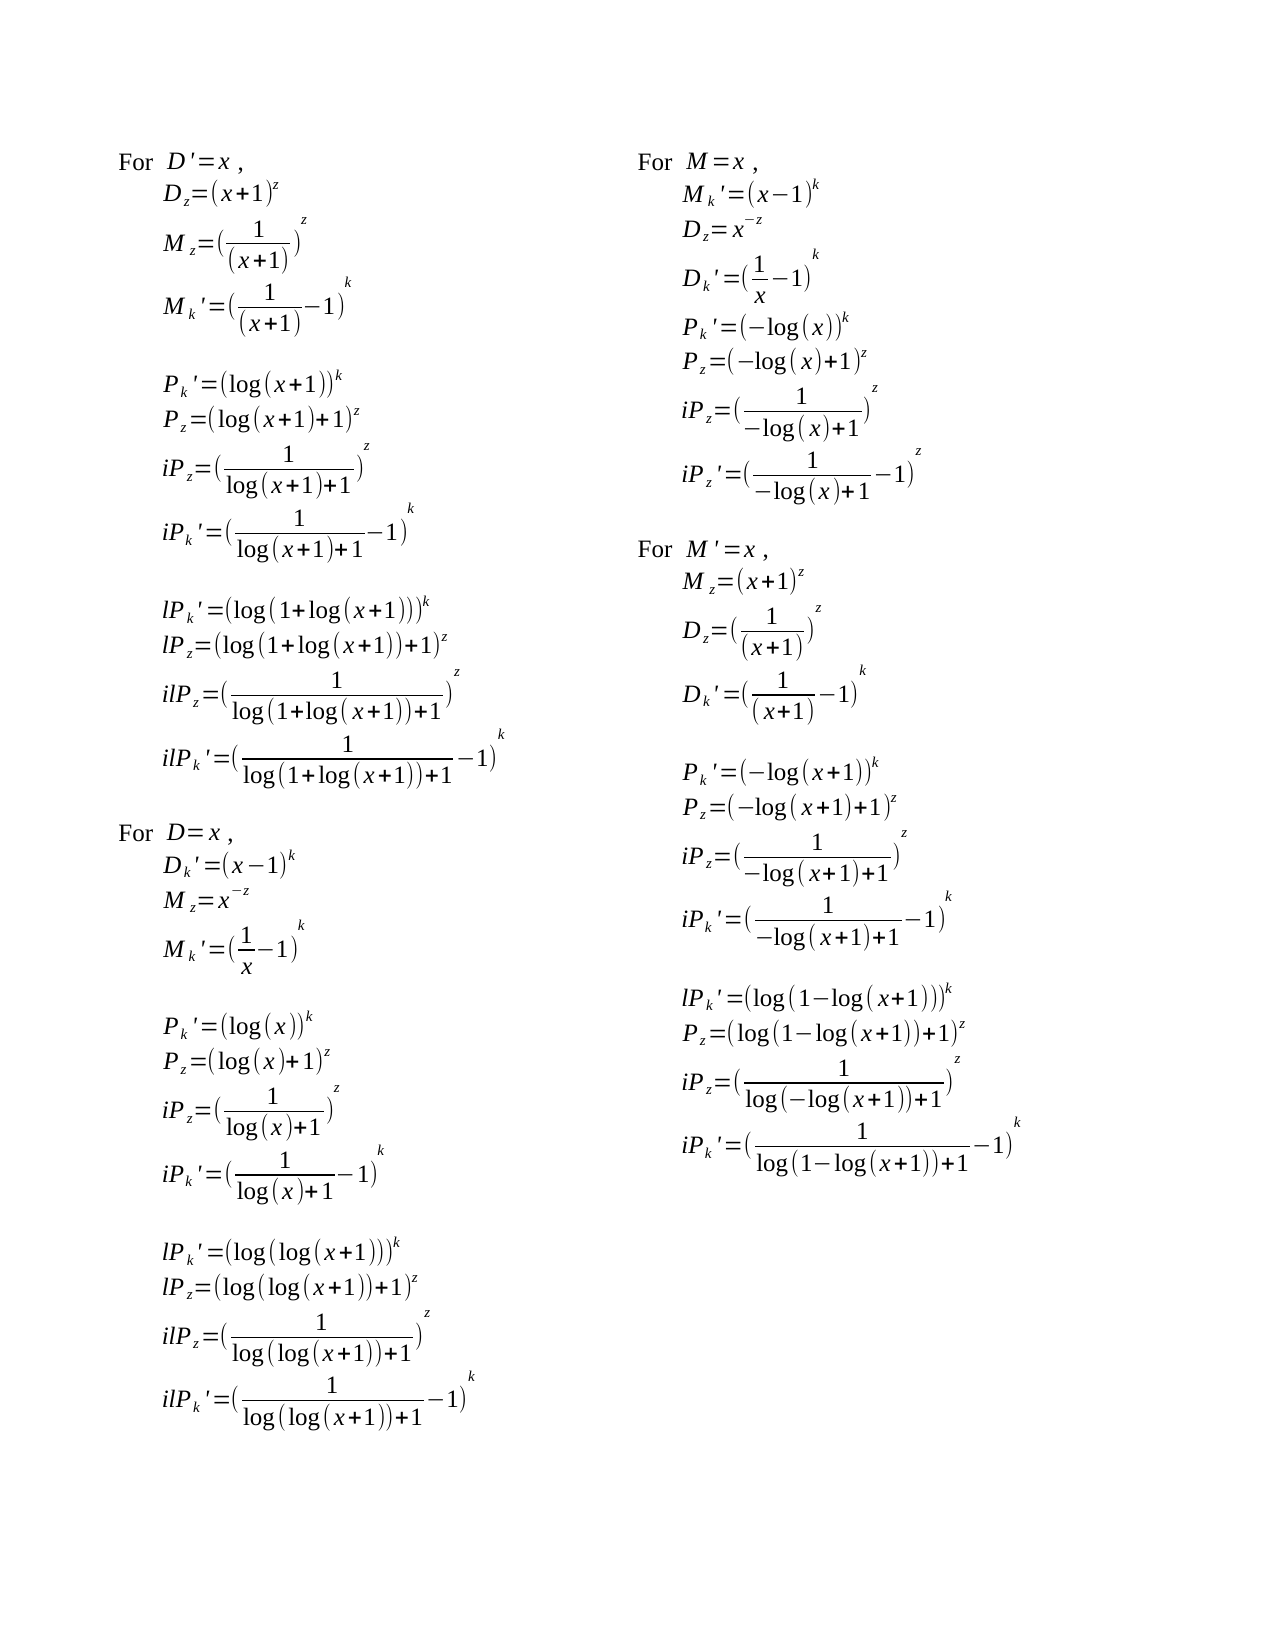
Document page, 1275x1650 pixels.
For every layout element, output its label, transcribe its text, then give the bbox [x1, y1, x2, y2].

text For , [637, 147, 1157, 176]
text For , [118, 818, 637, 847]
text For , [118, 147, 637, 175]
text For , [637, 534, 1157, 563]
